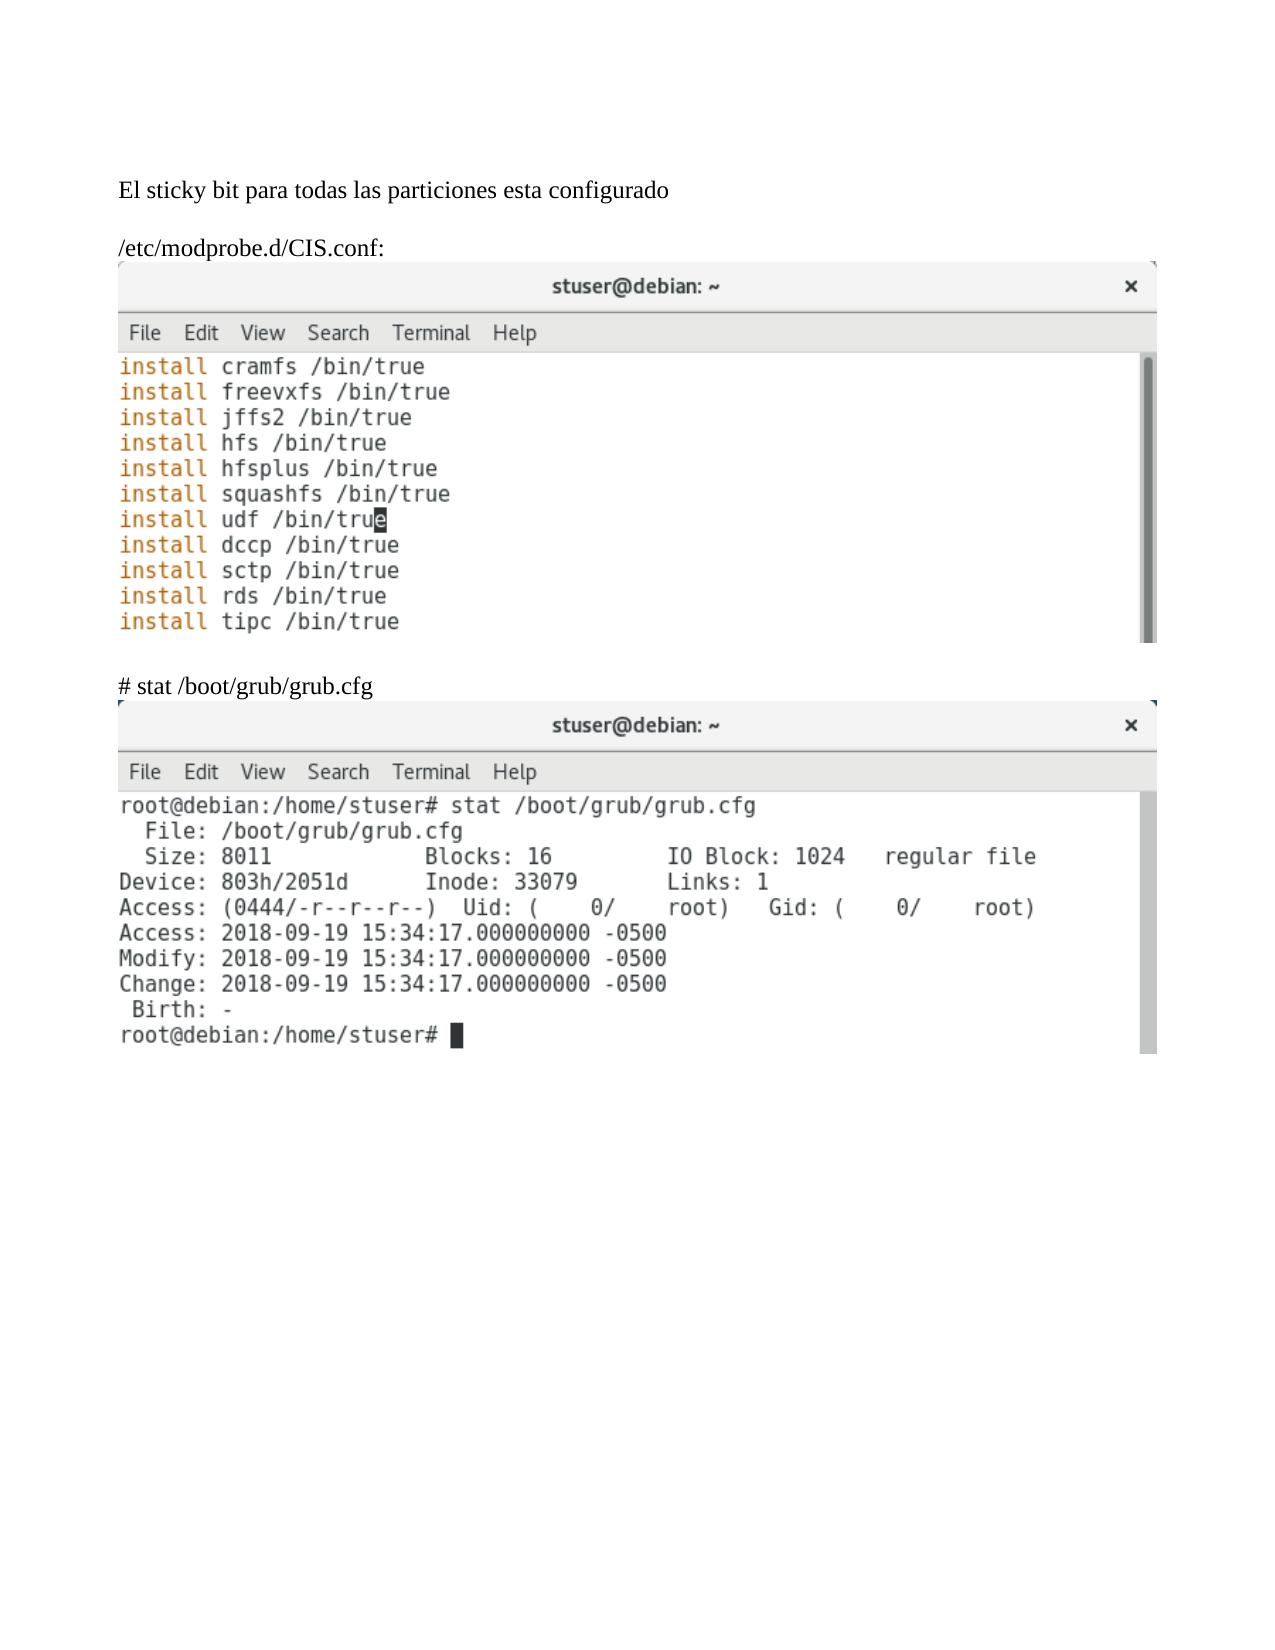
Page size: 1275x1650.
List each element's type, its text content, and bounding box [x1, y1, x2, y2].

text El sticky bit para todas las particiones esta configurado [118, 176, 1157, 204]
picture [118, 700, 1157, 1054]
text /etc/modprobe.d/CIS.conf: [118, 233, 1157, 261]
picture [118, 261, 1157, 643]
text # stat /boot/grub/grub.cfg [118, 671, 1157, 700]
